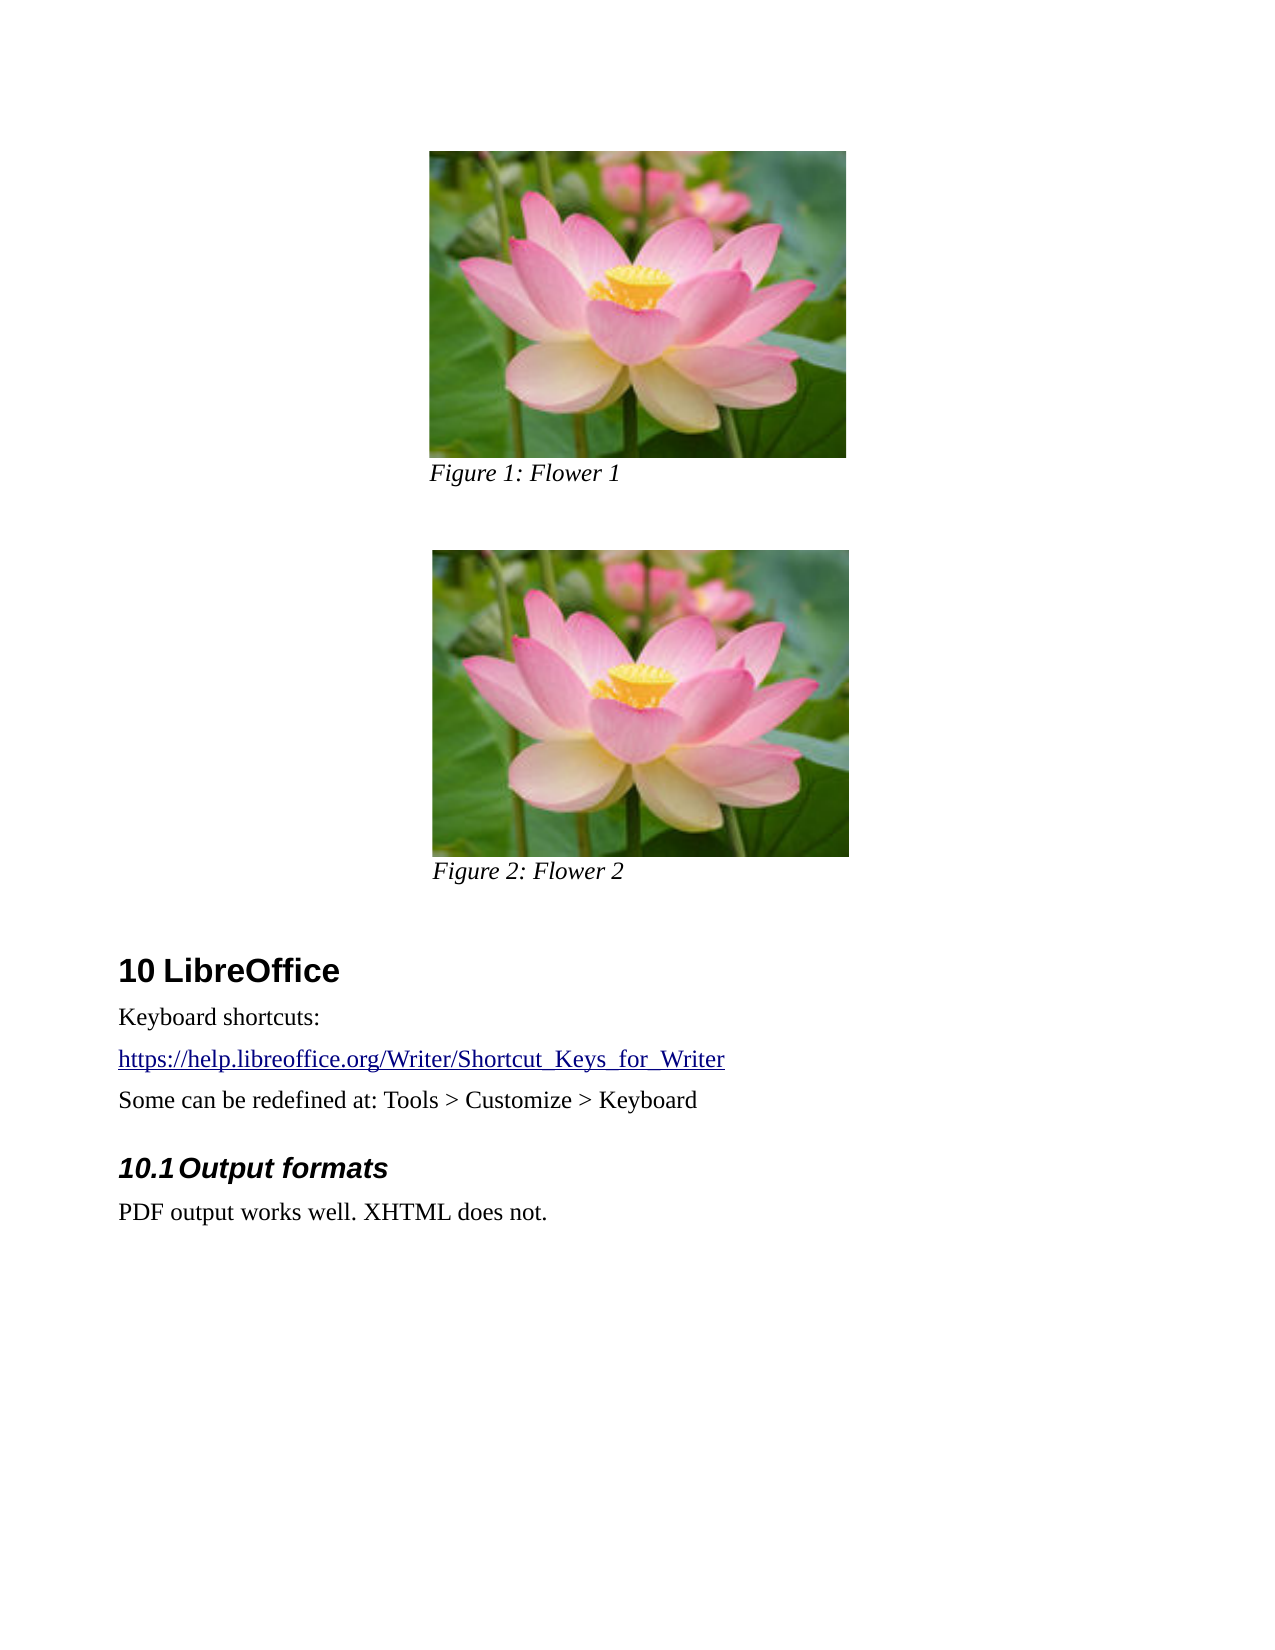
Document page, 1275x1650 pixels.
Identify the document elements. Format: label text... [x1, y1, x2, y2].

picture [432, 550, 849, 857]
text https://help.libreoffice.org/Writer/Shortcut_Keys_for_Writer [118, 1044, 1157, 1072]
text Figure 1: Flower 1 [429, 458, 846, 487]
picture [429, 151, 847, 458]
subtitle Output formats [118, 1151, 1157, 1185]
text Keyboard shortcuts: [118, 1002, 1157, 1031]
text Some can be redefined at: Tools > Customize > Keyboard [118, 1085, 1157, 1114]
subtitle LibreOffice [118, 951, 1157, 990]
text Figure 2: Flower 2 [432, 857, 849, 885]
text PDF output works well. XHTML does not. [118, 1197, 1157, 1226]
